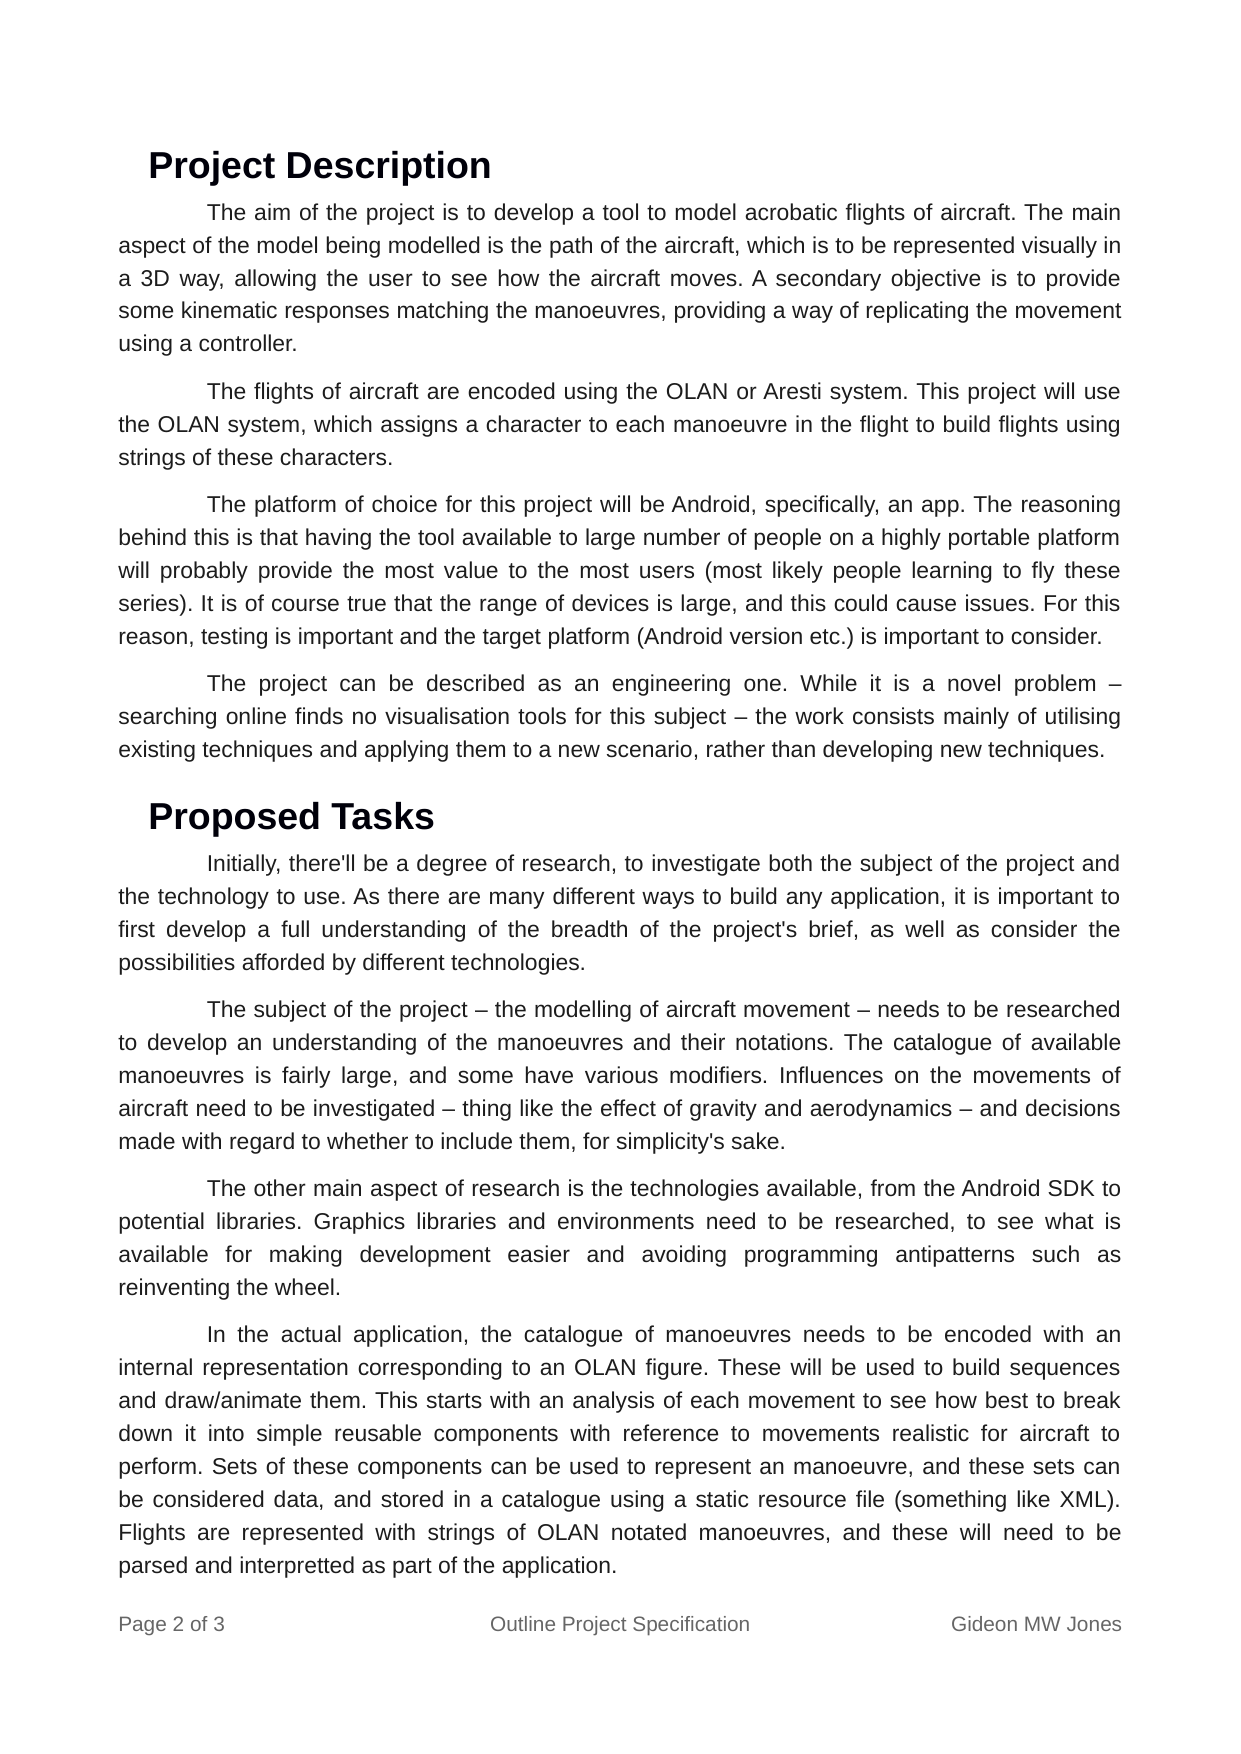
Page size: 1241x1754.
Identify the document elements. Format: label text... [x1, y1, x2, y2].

text The project can be described as an engineering one. While it is a novel problem – searching online finds no visualisation tools for this subject – the work consists mainly of utilising existing techniques and applying them to a new scenario, rather than developing new techniques. [118, 670, 1122, 763]
text In the actual application, the catalogue of manoeuvres needs to be encoded with an internal representation corresponding to an OLAN figure. These will be used to build sequences and draw/animate them. This starts with an analysis of each movement to see how best to break down it into simple reusable components with reference to movements realistic for aircraft to perform. Sets of these components can be used to represent an manoeuvre, and these sets can be considered data, and stored in a catalogue using a static resource file (something like XML). Flights are represented with strings of OLAN notated manoeuvres, and these will need to be parsed and interpretted as part of the application. [118, 1321, 1122, 1578]
text The other main aspect of research is the technologies available, from the Android SDK to potential libraries. Graphics libraries and environments need to be researched, to see what is available for making development easier and avoiding programming antipatterns such as reinventing the wheel. [118, 1175, 1122, 1300]
text Initially, there'll be a degree of research, to investigate both the subject of the project and the technology to use. As there are many different ways to build any application, it is important to first develop a full understanding of the breadth of the project's brief, as well as consider the possibilities afforded by different technologies. [118, 850, 1122, 975]
subtitle Proposed Tasks [148, 794, 1122, 837]
text The flights of aircraft are encoded using the OLAN or Aresti system. This project will use the OLAN system, which assigns a character to each manoeuvre in the flight to build flights using strings of these characters. [118, 378, 1122, 470]
text The platform of choice for this project will be Android, specifically, an app. The reasoning behind this is that having the tool available to large number of people on a highly portable platform will probably provide the most value to the most users (most likely people learning to fly these series). It is of course true that the range of devices is large, and this could cause issues. For this reason, testing is important and the target platform (Android version etc.) is important to consider. [118, 491, 1122, 649]
text The aim of the project is to develop a tool to model acrobatic flights of aircraft. The main aspect of the model being modelled is the path of the aircraft, which is to be represented visually in a 3D way, allowing the user to see how the aircraft moves. A secondary objective is to provide some kinematic responses matching the manoeuvres, providing a way of replicating the movement using a controller. [118, 199, 1122, 357]
subtitle Project Description [148, 143, 1122, 186]
text The subject of the project – the modelling of aircraft movement – needs to be researched to develop an understanding of the manoeuvres and their notations. The catalogue of available manoeuvres is fairly large, and some have various modifiers. Influences on the movements of aircraft need to be investigated – thing like the effect of gravity and aerodynamics – and decisions made with regard to whether to include them, for simplicity's sake. [118, 996, 1122, 1154]
